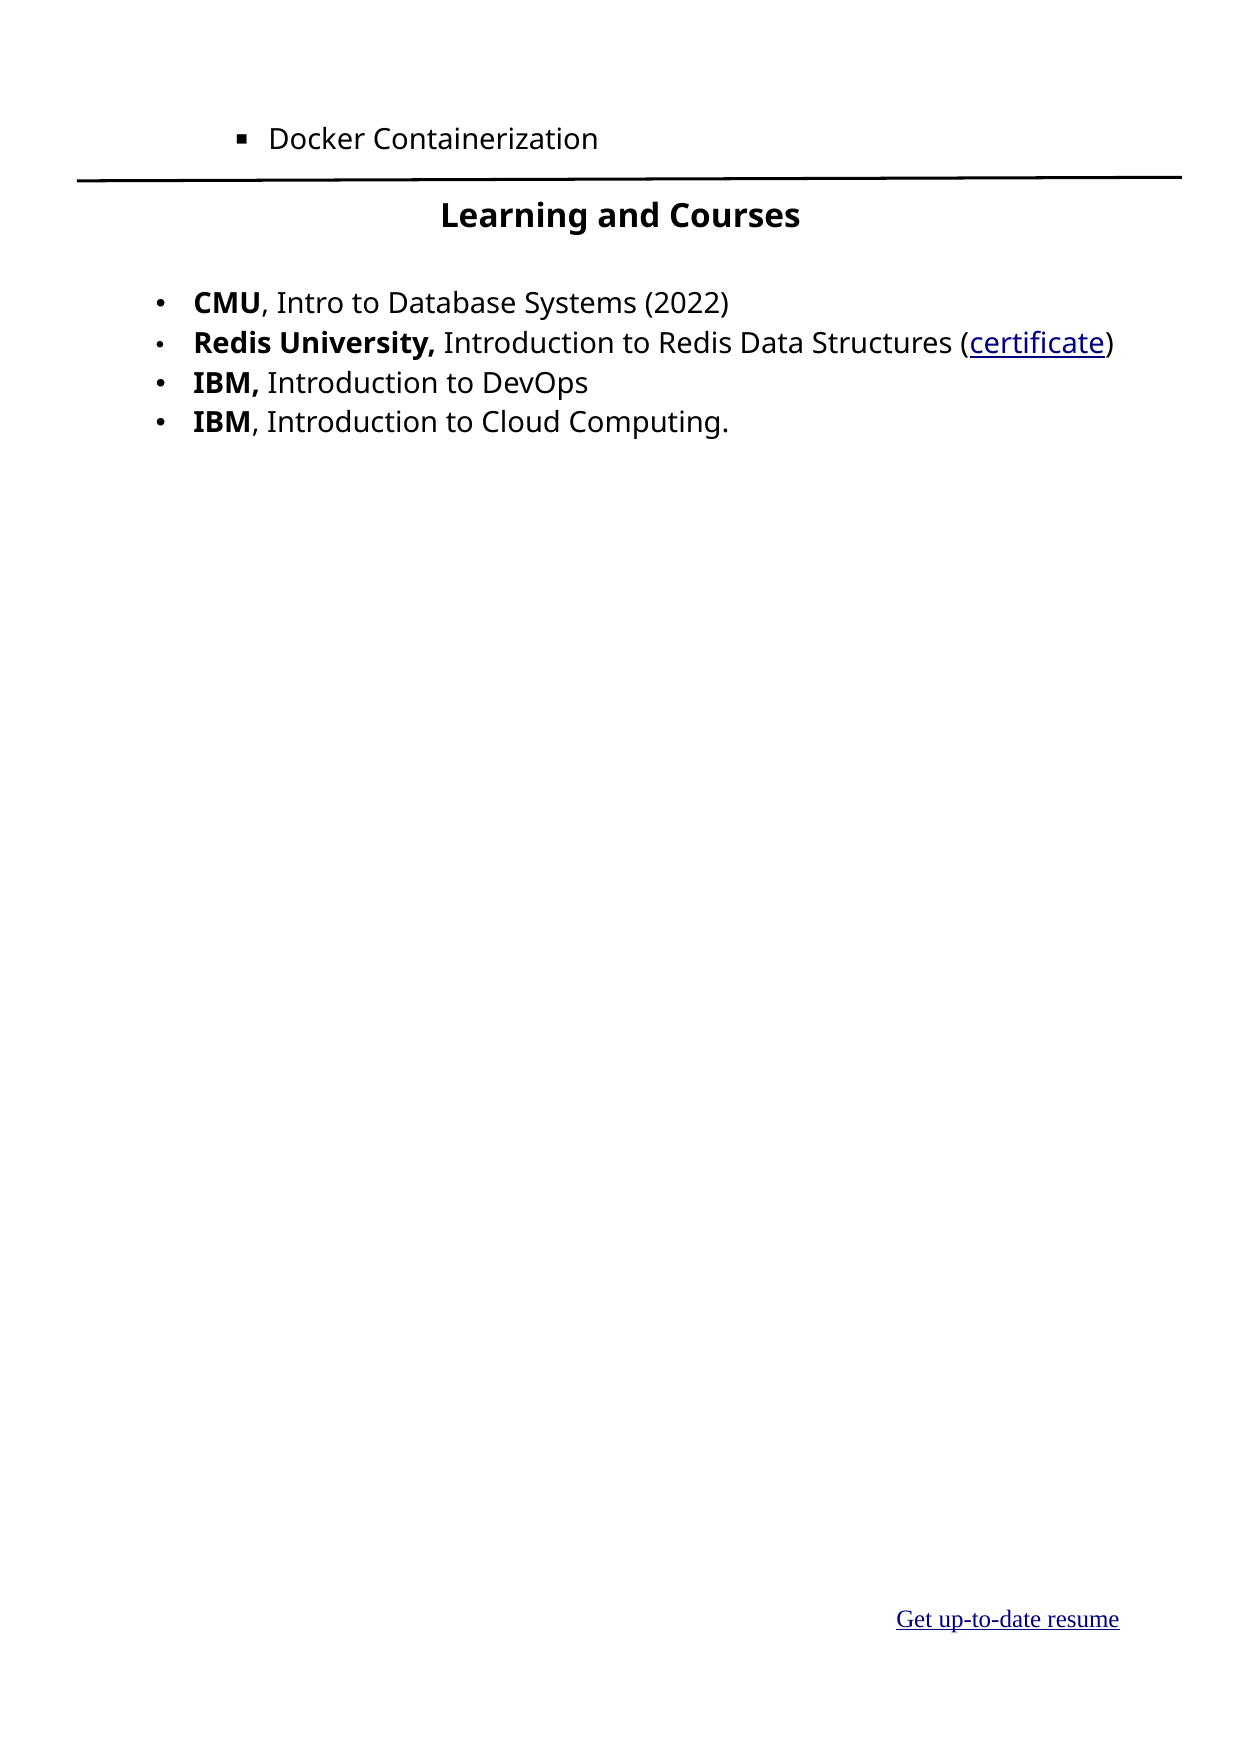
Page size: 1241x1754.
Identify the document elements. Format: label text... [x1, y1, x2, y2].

list Redis University, Introduction to Redis Data Structures (certificate) [156, 322, 1122, 362]
list Docker Containerization [231, 118, 1122, 158]
list CMU, Intro to Database Systems (2022) [156, 283, 1122, 322]
text Learning and Courses [118, 192, 1122, 237]
list IBM, Introduction to Cloud Computing. [156, 402, 1122, 441]
list IBM, Introduction to DevOps [156, 362, 1122, 402]
